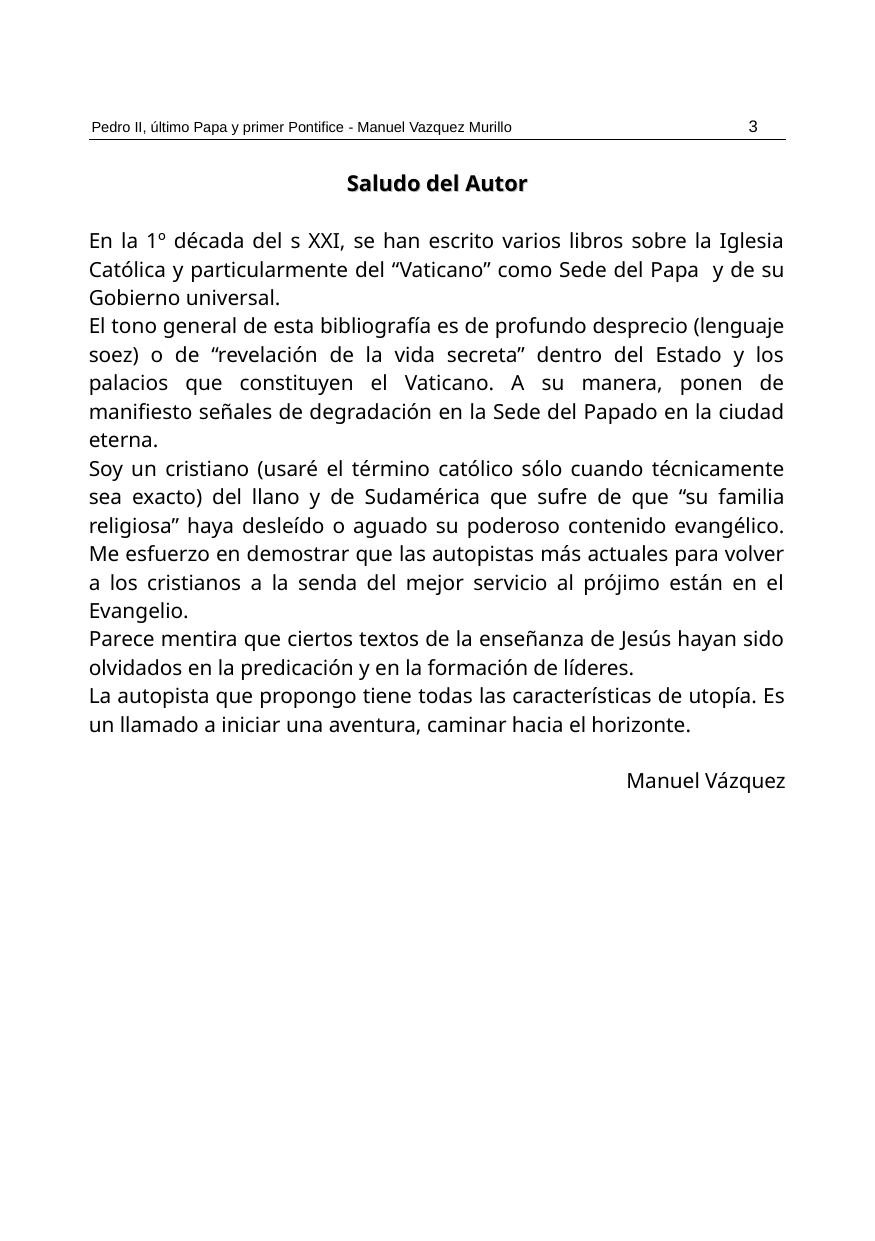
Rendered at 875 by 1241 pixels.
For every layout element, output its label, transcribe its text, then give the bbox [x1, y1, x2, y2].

text El tono general de esta bibliografía es de profundo desprecio (lenguaje soez) o de “revelación de la vida secreta” dentro del Estado y los palacios que constituyen el Vaticano. A su manera, ponen de manifiesto señales de degradación en la Sede del Papado en la ciudad eterna. [88, 312, 786, 454]
text En la 1º década del s XXI, se han escrito varios libros sobre la Iglesia Católica y particularmente del “Vaticano” como Sede del Papa y de su Gobierno universal. [88, 226, 786, 312]
text Parece mentira que ciertos textos de la enseñanza de Jesús hayan sido olvidados en la predicación y en la formación de líderes. [88, 624, 786, 681]
text Soy un cristiano (usaré el término católico sólo cuando técnicamente sea exacto) del llano y de Sudamérica que sufre de que “su familia religiosa” haya desleído o aguado su poderoso contenido evangélico. Me esfuerzo en demostrar que las autopistas más actuales para volver a los cristianos a la senda del mejor servicio al prójimo están en el Evangelio. [88, 454, 786, 624]
subtitle Saludo del Autor [88, 168, 786, 198]
text Manuel Vázquez [88, 767, 786, 795]
text La autopista que propongo tiene todas las características de utopía. Es un llamado a iniciar una aventura, caminar hacia el horizonte. [88, 681, 786, 738]
